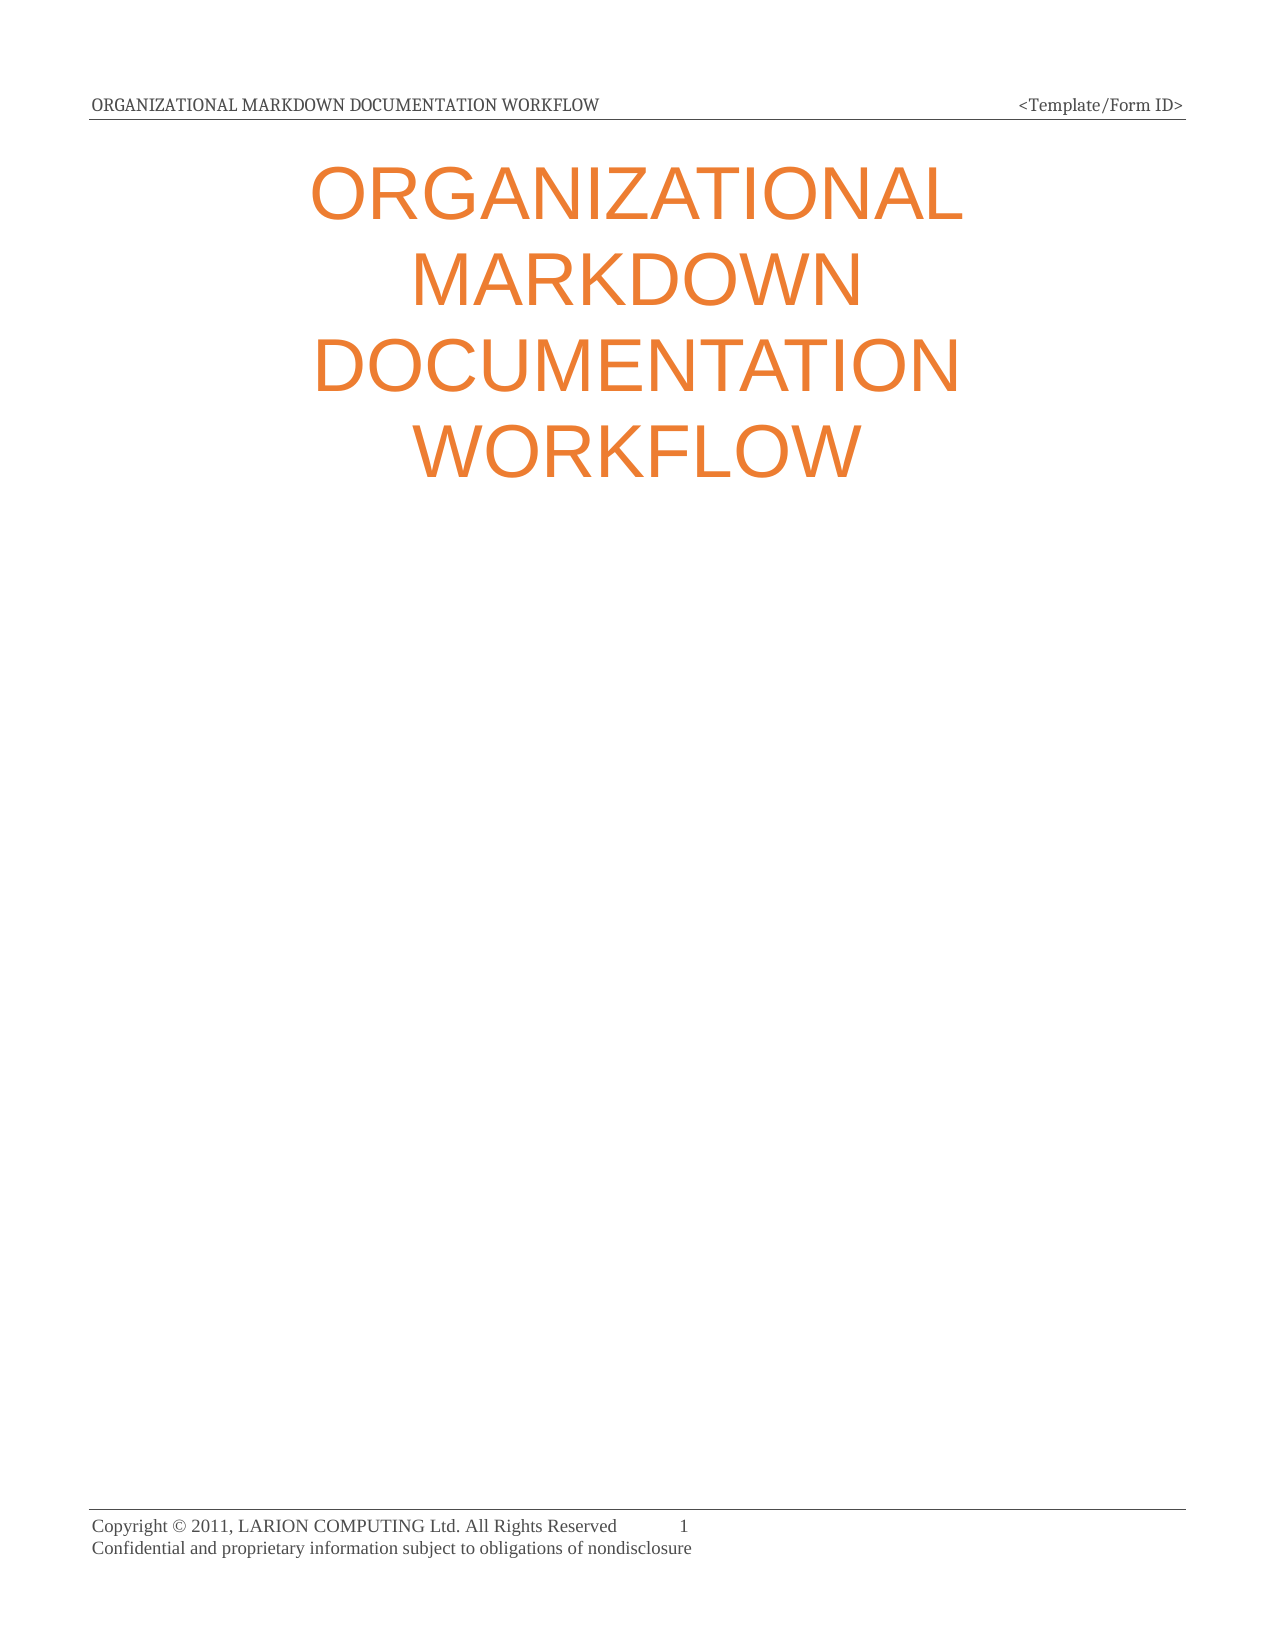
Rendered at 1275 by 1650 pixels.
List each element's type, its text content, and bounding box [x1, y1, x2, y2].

title ORGANIZATIONAL MARKDOWN DOCUMENTATION WORKFLOW [88, 149, 1186, 494]
